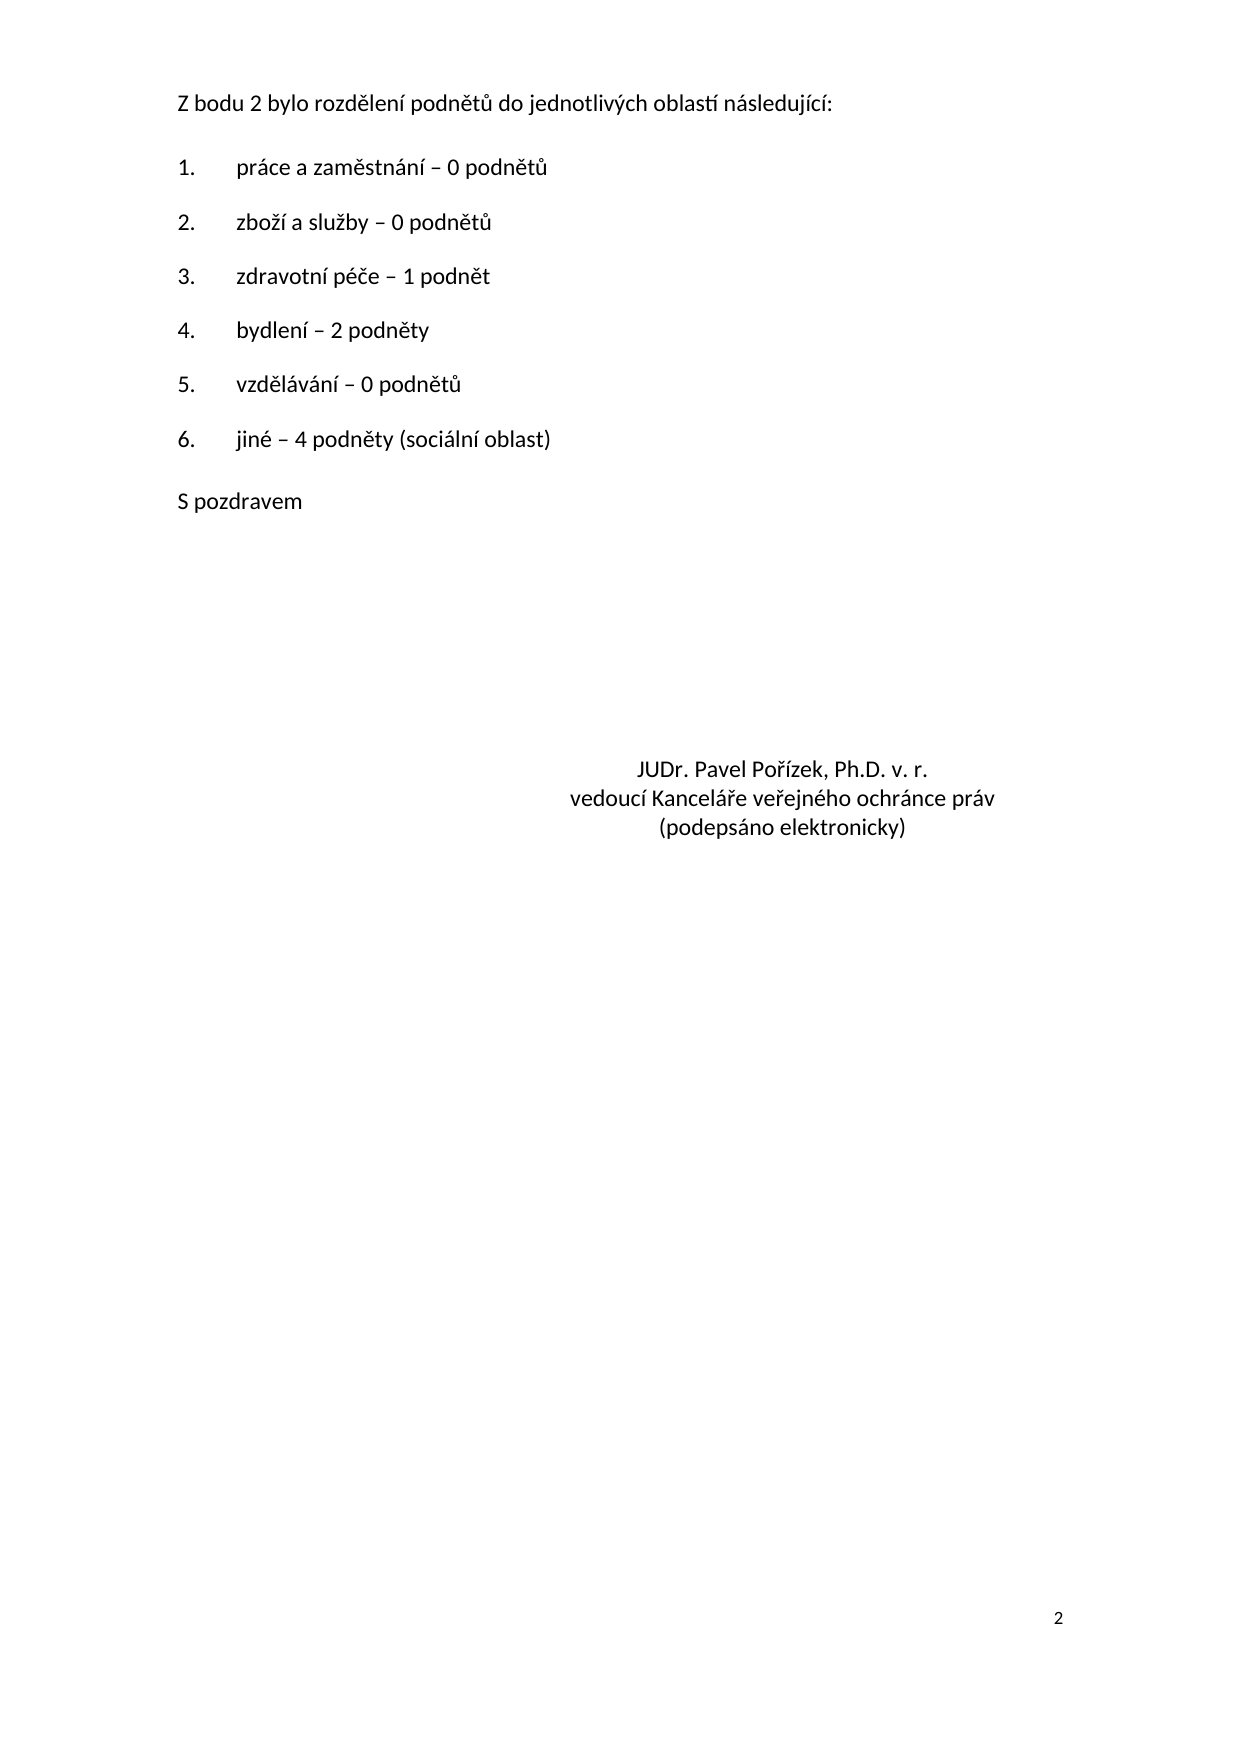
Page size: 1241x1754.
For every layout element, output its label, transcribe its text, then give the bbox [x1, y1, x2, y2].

list bydlení – 2 podněty [177, 315, 1063, 344]
text Z bodu 2 bylo rozdělení podnětů do jednotlivých oblastí následující: [177, 88, 1063, 118]
list jiné – 4 podněty (sociální oblast) [177, 424, 1063, 453]
list zdravotní péče – 1 podnět [177, 261, 1063, 290]
list zboží a služby – 0 podnětů [177, 207, 1063, 236]
list práce a zaměstnání – 0 podnětů [177, 152, 1063, 182]
text JUDr. Pavel Pořízek, Ph.D. v. r. [502, 754, 1063, 783]
text (podepsáno elektronicky) [502, 812, 1063, 842]
text vedoucí Kanceláře veřejného ochránce práv [502, 783, 1063, 812]
text S pozdravem [177, 486, 1063, 516]
list vzdělávání – 0 podnětů [177, 369, 1063, 399]
